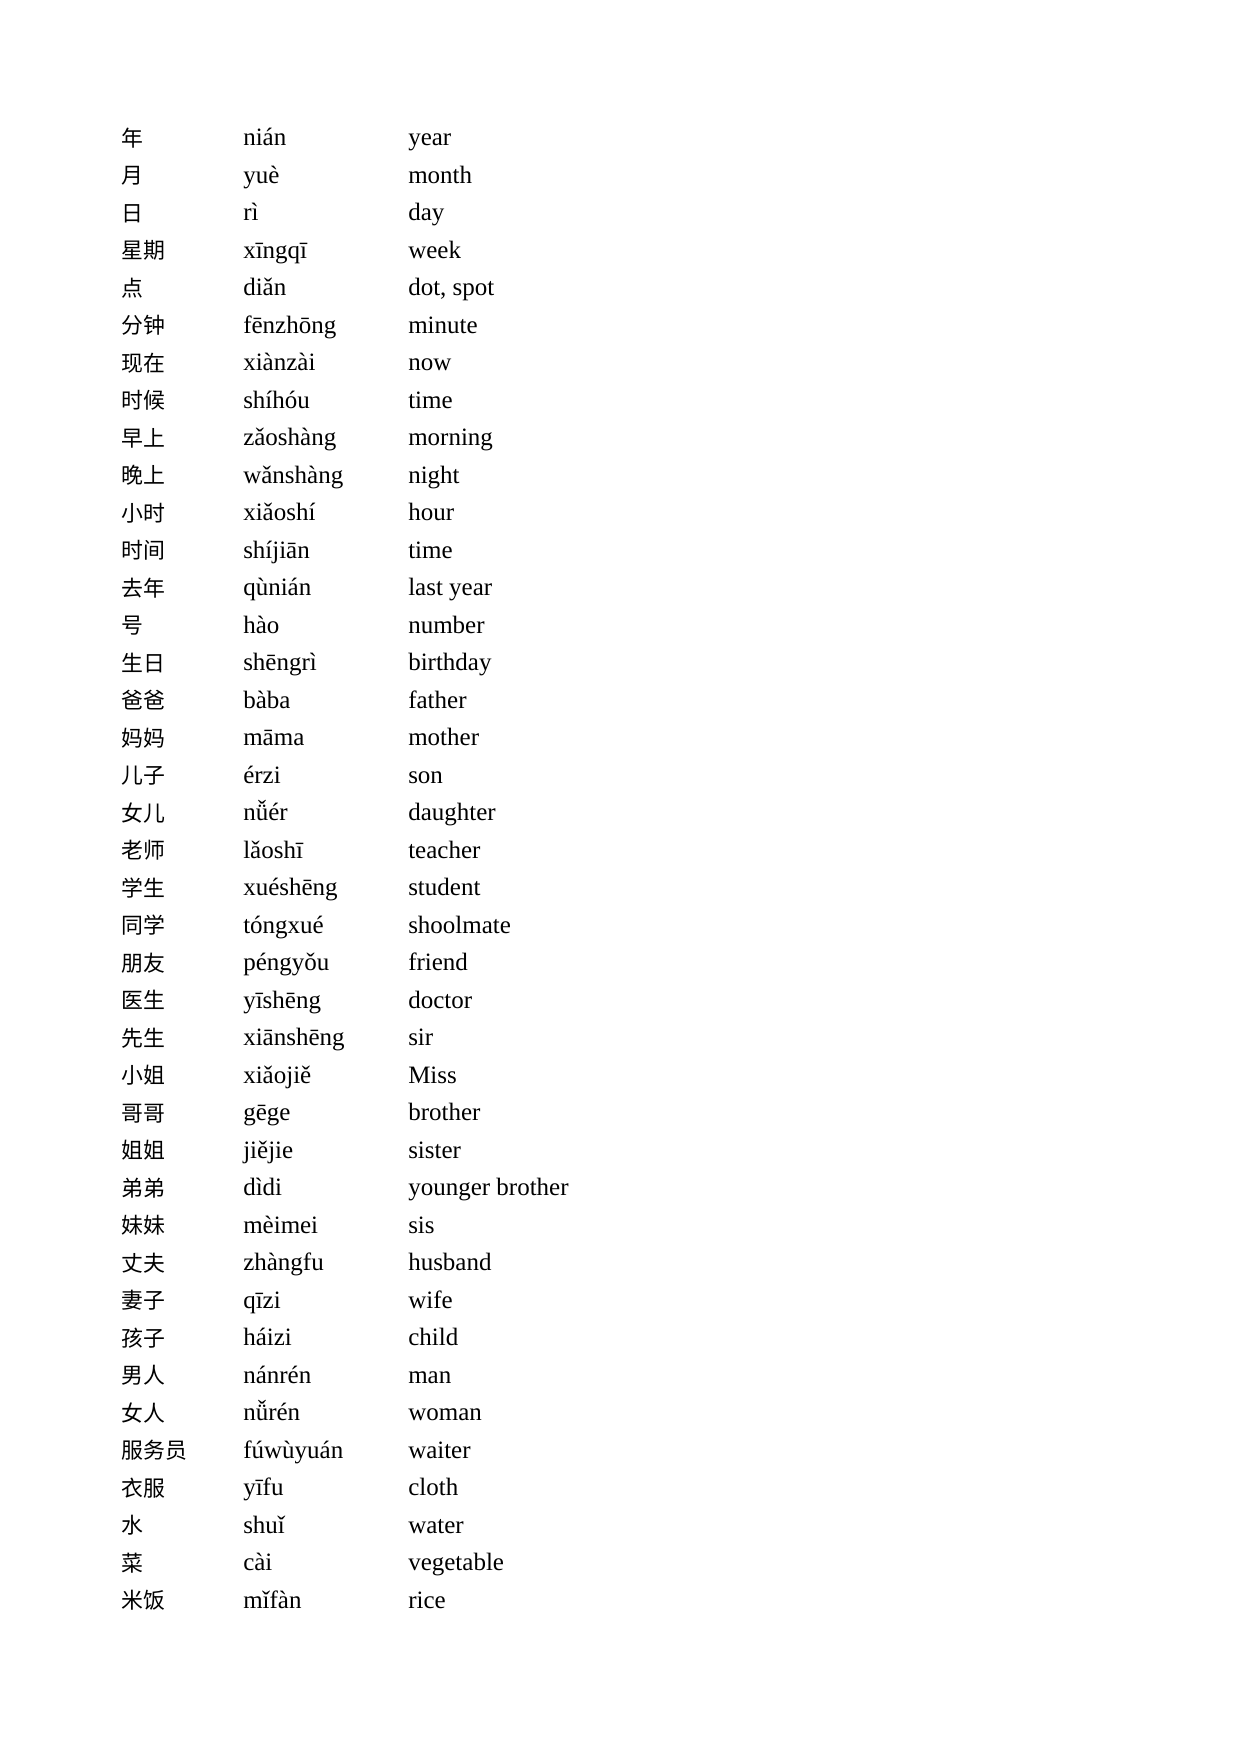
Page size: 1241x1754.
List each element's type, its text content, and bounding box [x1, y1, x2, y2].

table_cell wǎnshàng [240, 456, 405, 493]
table_cell diǎn [240, 268, 405, 306]
table_cell 早上 [118, 418, 240, 456]
table_cell 朋友 [118, 943, 240, 981]
table_cell nǚér [240, 793, 405, 831]
table_cell lǎoshī [240, 831, 405, 868]
table_cell 水 [118, 1506, 240, 1543]
table_cell doctor [405, 981, 731, 1018]
table_cell 妈妈 [118, 718, 240, 756]
table_cell érzi [240, 756, 405, 793]
table_cell 妻子 [118, 1281, 240, 1318]
table_cell cài [240, 1543, 405, 1581]
table_cell time [405, 381, 731, 418]
table_cell 月 [118, 156, 240, 193]
table_cell 分钟 [118, 306, 240, 343]
table_cell night [405, 456, 731, 493]
table_cell nǚrén [240, 1393, 405, 1431]
table_cell yīfu [240, 1468, 405, 1506]
table_cell sister [405, 1131, 731, 1168]
table_cell tóngxué [240, 906, 405, 943]
table_cell 去年 [118, 568, 240, 606]
table_cell xīngqī [240, 231, 405, 268]
table_cell birthday [405, 643, 731, 681]
table_cell minute [405, 306, 731, 343]
table_cell xiānshēng [240, 1018, 405, 1056]
table_cell 弟弟 [118, 1168, 240, 1206]
table_cell 男人 [118, 1356, 240, 1393]
table_cell hào [240, 606, 405, 643]
table_cell 衣服 [118, 1468, 240, 1506]
table_cell dot, spot [405, 268, 731, 306]
table_cell shíhóu [240, 381, 405, 418]
table_cell shuǐ [240, 1506, 405, 1543]
table_cell 菜 [118, 1543, 240, 1581]
table_cell 时候 [118, 381, 240, 418]
table_cell bàba [240, 681, 405, 718]
table_cell Miss [405, 1056, 731, 1093]
table_cell 同学 [118, 906, 240, 943]
table_cell 妹妹 [118, 1206, 240, 1243]
table_cell month [405, 156, 731, 193]
table_cell nánrén [240, 1356, 405, 1393]
table_cell friend [405, 943, 731, 981]
table_cell daughter [405, 793, 731, 831]
table_cell hour [405, 493, 731, 531]
table_cell dìdi [240, 1168, 405, 1206]
table_cell wife [405, 1281, 731, 1318]
table_cell 儿子 [118, 756, 240, 793]
table_cell 现在 [118, 343, 240, 381]
table_cell mother [405, 718, 731, 756]
table_cell 小时 [118, 493, 240, 531]
table_cell 时间 [118, 531, 240, 568]
table_cell fēnzhōng [240, 306, 405, 343]
table_cell 姐姐 [118, 1131, 240, 1168]
table_cell péngyǒu [240, 943, 405, 981]
table_cell shēngrì [240, 643, 405, 681]
table_cell 女儿 [118, 793, 240, 831]
table_cell mèimei [240, 1206, 405, 1243]
table_cell fúwùyuán [240, 1431, 405, 1468]
table_cell 服务员 [118, 1431, 240, 1468]
table_cell jiějie [240, 1131, 405, 1168]
table_cell 女人 [118, 1393, 240, 1431]
table_cell woman [405, 1393, 731, 1431]
table_cell yuè [240, 156, 405, 193]
table_cell father [405, 681, 731, 718]
table_cell husband [405, 1243, 731, 1281]
table_cell māma [240, 718, 405, 756]
table_cell child [405, 1318, 731, 1356]
table_cell number [405, 606, 731, 643]
table_cell 孩子 [118, 1318, 240, 1356]
table_cell student [405, 868, 731, 906]
table_cell 年 [118, 118, 240, 156]
table_cell xiànzài [240, 343, 405, 381]
table_cell 生日 [118, 643, 240, 681]
table_cell 星期 [118, 231, 240, 268]
table_cell day [405, 193, 731, 231]
table_cell 学生 [118, 868, 240, 906]
table_cell nián [240, 118, 405, 156]
table_cell rì [240, 193, 405, 231]
table_cell water [405, 1506, 731, 1543]
table_cell waiter [405, 1431, 731, 1468]
table_cell shoolmate [405, 906, 731, 943]
table_cell 丈夫 [118, 1243, 240, 1281]
table_cell qùnián [240, 568, 405, 606]
table_cell 点 [118, 268, 240, 306]
table_cell year [405, 118, 731, 156]
table_cell morning [405, 418, 731, 456]
table_cell zhàngfu [240, 1243, 405, 1281]
table_cell 日 [118, 193, 240, 231]
table_cell zǎoshàng [240, 418, 405, 456]
table_cell last year [405, 568, 731, 606]
table_cell 老师 [118, 831, 240, 868]
table_cell 米饭 [118, 1581, 240, 1618]
table_cell yīshēng [240, 981, 405, 1018]
table_cell week [405, 231, 731, 268]
table_cell brother [405, 1093, 731, 1131]
table_cell time [405, 531, 731, 568]
table_cell 小姐 [118, 1056, 240, 1093]
table_cell 医生 [118, 981, 240, 1018]
table_cell sir [405, 1018, 731, 1056]
table_cell 哥哥 [118, 1093, 240, 1131]
table_cell teacher [405, 831, 731, 868]
table_cell gēge [240, 1093, 405, 1131]
table_cell háizi [240, 1318, 405, 1356]
table_cell cloth [405, 1468, 731, 1506]
table_cell son [405, 756, 731, 793]
table_cell man [405, 1356, 731, 1393]
table_cell rice [405, 1581, 731, 1618]
table_cell 爸爸 [118, 681, 240, 718]
table_cell now [405, 343, 731, 381]
table_cell shíjiān [240, 531, 405, 568]
table_cell vegetable [405, 1543, 731, 1581]
table_cell xiǎojiě [240, 1056, 405, 1093]
table_cell 号 [118, 606, 240, 643]
table_cell xuéshēng [240, 868, 405, 906]
table_cell sis [405, 1206, 731, 1243]
table_cell 先生 [118, 1018, 240, 1056]
table_cell younger brother [405, 1168, 731, 1206]
table_cell qīzi [240, 1281, 405, 1318]
table_cell mǐfàn [240, 1581, 405, 1618]
table_cell xiǎoshí [240, 493, 405, 531]
table_cell 晚上 [118, 456, 240, 493]
